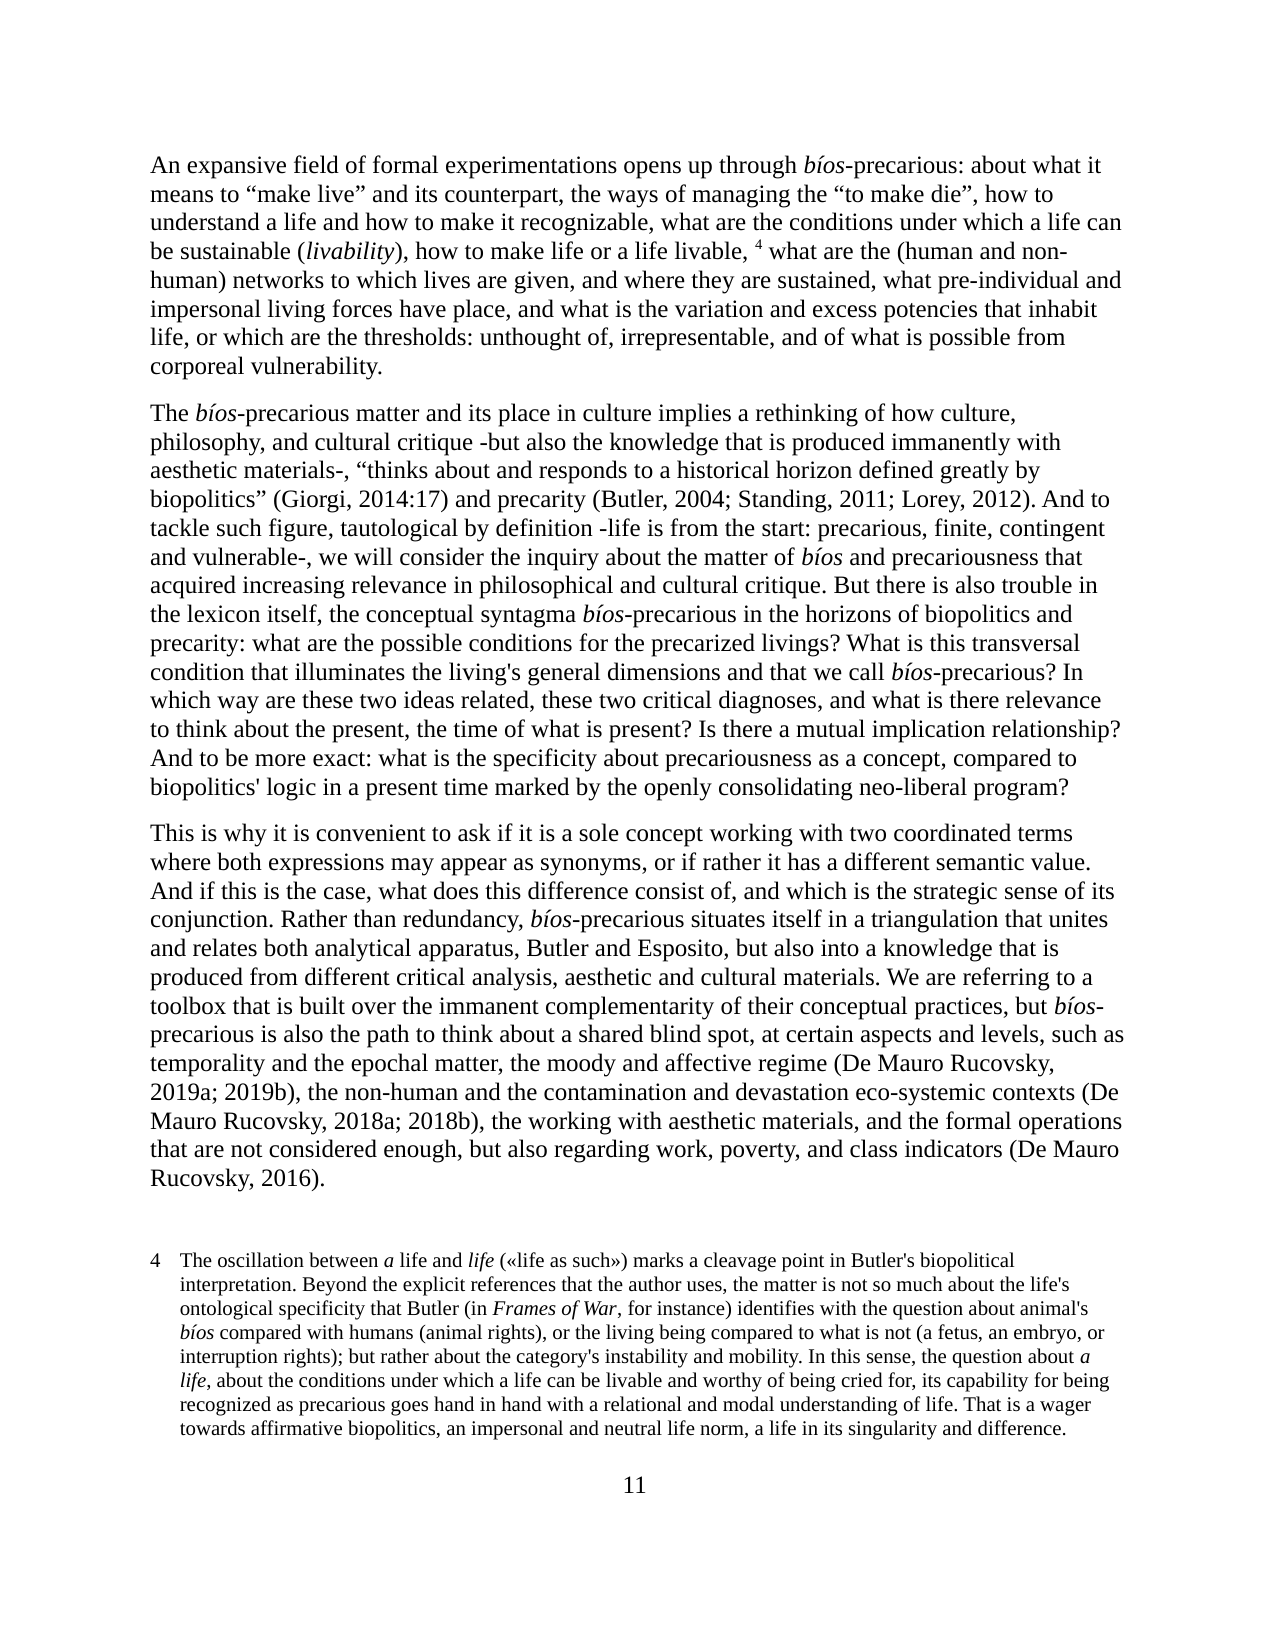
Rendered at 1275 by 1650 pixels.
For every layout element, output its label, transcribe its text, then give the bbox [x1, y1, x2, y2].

text The oscillation between a life and life («life as such») marks a cleavage point in Butler's biopolitical interpretation. Beyond the explicit references that the author uses, the matter is not so much about the life's ontological specificity that Butler (in Frames of War, for instance) identifies with the question about animal's bíos compared with humans (animal rights), or the living being compared to what is not (a fetus, an embryo, or interruption rights); but rather about the category's instability and mobility. In this sense, the question about a life, about the conditions under which a life can be livable and worthy of being cried for, its capability for being recognized as precarious goes hand in hand with a relational and modal understanding of life. That is a wager towards affirmative biopolitics, an impersonal and neutral life norm, a life in its singularity and difference. [150, 1247, 1125, 1440]
text An expansive field of formal experimentations opens up through bíos-precarious: about what it means to “make live” and its counterpart, the ways of managing the “to make die”, how to understand a life and how to make it recognizable, what are the conditions under which a life can be sustainable (livability), how to make life or a life livable, what are the (human and non-human) networks to which lives are given, and where they are sustained, what pre-individual and impersonal living forces have place, and what is the variation and excess potencies that inhabit life, or which are the thresholds: unthought of, irrepresentable, and of what is possible from corporeal vulnerability. [150, 150, 1125, 380]
text This is why it is convenient to ask if it is a sole concept working with two coordinated terms where both expressions may appear as synonyms, or if rather it has a different semantic value. And if this is the case, what does this difference consist of, and which is the strategic sense of its conjunction. Rather than redundancy, bíos-precarious situates itself in a triangulation that unites and relates both analytical apparatus, Butler and Esposito, but also into a knowledge that is produced from different critical analysis, aesthetic and cultural materials. We are referring to a toolbox that is built over the immanent complementarity of their conceptual practices, but bíos-precarious is also the path to think about a shared blind spot, at certain aspects and levels, such as temporality and the epochal matter, the moody and affective regime (De Mauro Rucovsky, 2019a; 2019b), the non-human and the contamination and devastation eco-systemic contexts (De Mauro Rucovsky, 2018a; 2018b), the working with aesthetic materials, and the formal operations that are not considered enough, but also regarding work, poverty, and class indicators (De Mauro Rucovsky, 2016). [150, 818, 1125, 1192]
text The bíos-precarious matter and its place in culture implies a rethinking of how culture, philosophy, and cultural critique -but also the knowledge that is produced immanently with aesthetic materials-, “thinks about and responds to a historical horizon defined greatly by biopolitics” (Giorgi, 2014:17) and precarity (Butler, 2004; Standing, 2011; Lorey, 2012). And to tackle such figure, tautological by definition -life is from the start: precarious, finite, contingent and vulnerable-, we will consider the inquiry about the matter of bíos and precariousness that acquired increasing relevance in philosophical and cultural critique. But there is also trouble in the lexicon itself, the conceptual syntagma bíos-precarious in the horizons of biopolitics and precarity: what are the possible conditions for the precarized livings? What is this transversal condition that illuminates the living's general dimensions and that we call bíos-precarious? In which way are these two ideas related, these two critical diagnoses, and what is there relevance to think about the present, the time of what is present? Is there a mutual implication relationship? And to be more exact: what is the specificity about precariousness as a concept, compared to biopolitics' logic in a present time marked by the openly consolidating neo-liberal program? [150, 398, 1125, 800]
